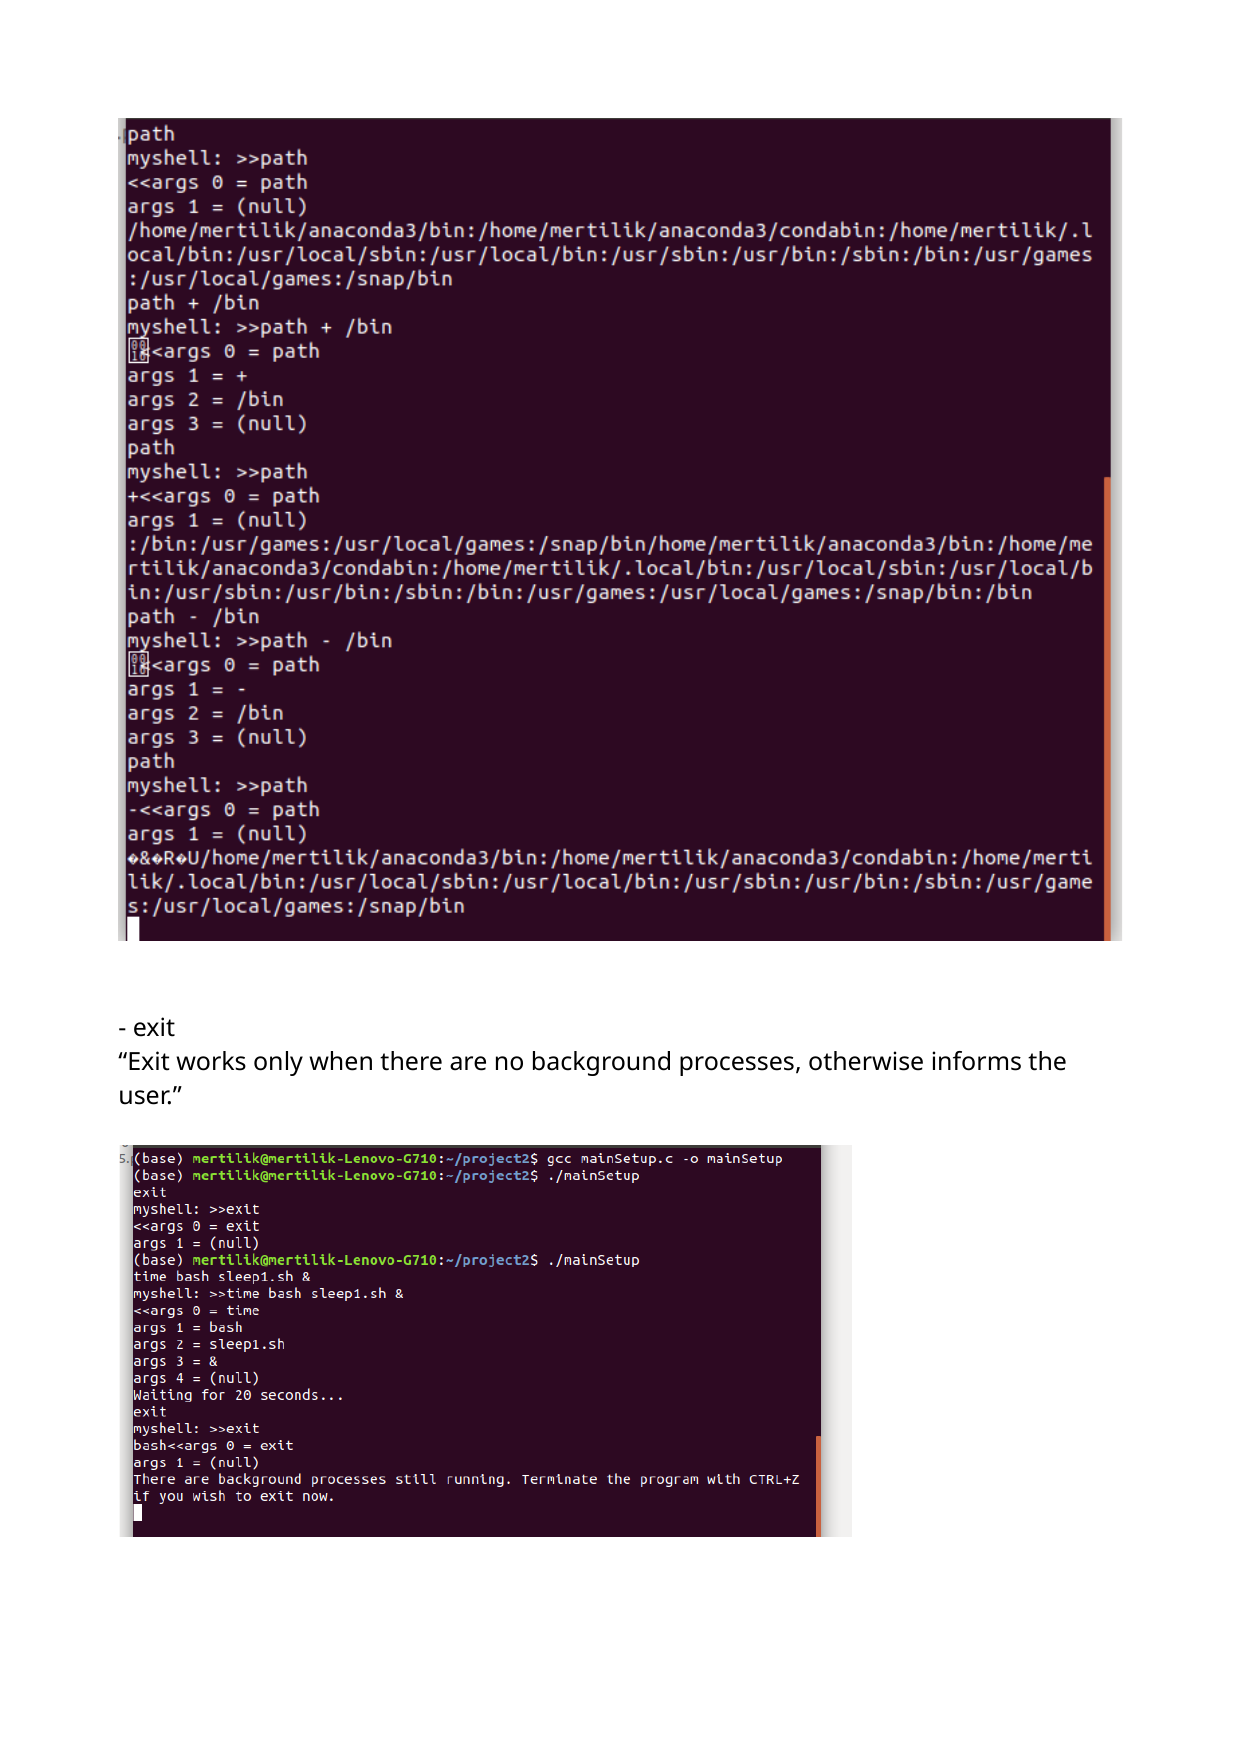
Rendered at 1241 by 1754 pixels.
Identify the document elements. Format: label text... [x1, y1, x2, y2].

text “Exit works only when there are no background processes, otherwise informs the user.” [118, 1043, 1122, 1111]
picture [118, 118, 1123, 941]
text - exit [118, 1009, 1122, 1043]
picture [119, 1145, 852, 1537]
